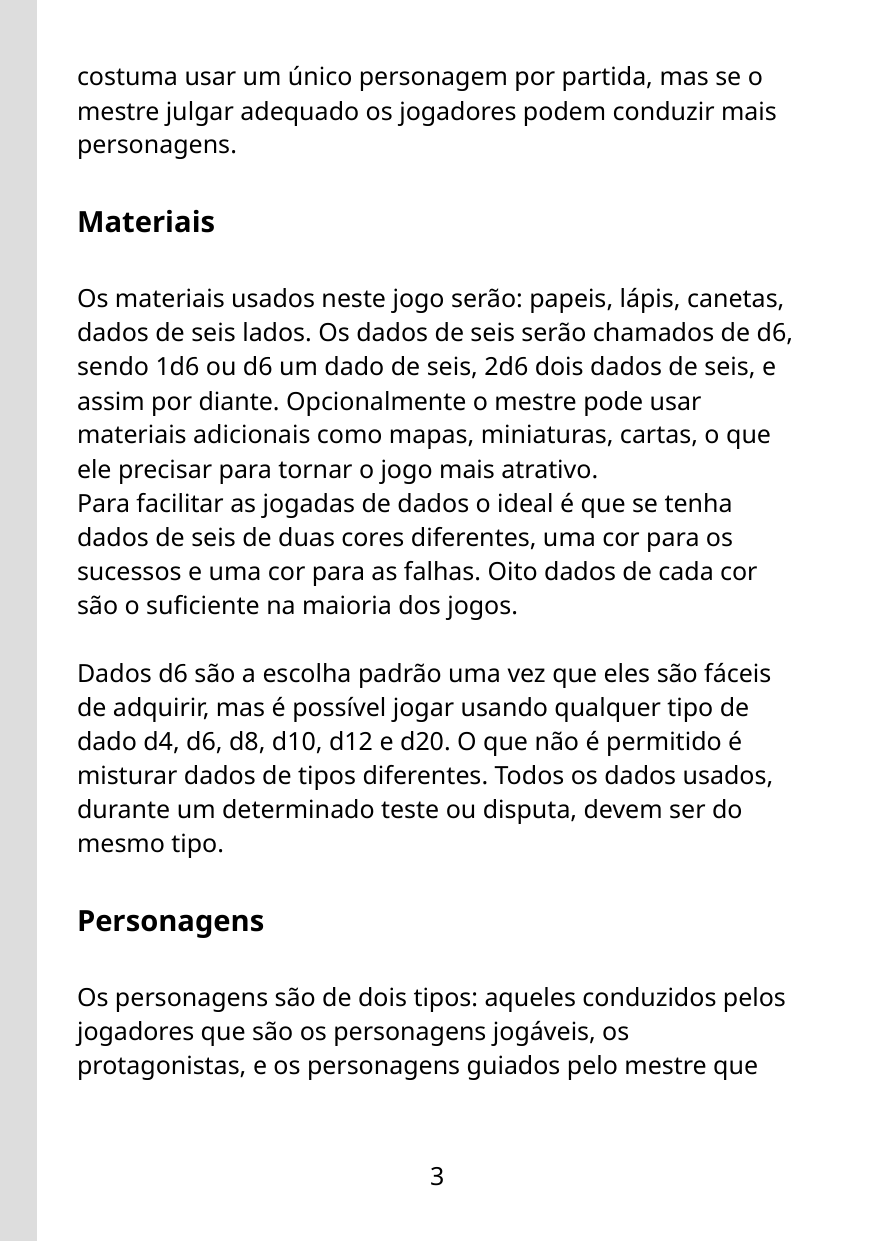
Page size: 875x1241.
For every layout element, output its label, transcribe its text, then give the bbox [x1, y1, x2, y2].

subtitle Personagens [77, 900, 797, 940]
subtitle Materiais [77, 201, 797, 241]
text Os personagens são de dois tipos: aqueles conduzidos pelos jogadores que são os personagens jogáveis, os protagonistas, e os personagens guiados pelo mestre que [77, 980, 797, 1082]
text Dados d6 são a escolha padrão uma vez que eles são fáceis de adquirir, mas é possível jogar usando qualquer tipo de dado d4, d6, d8, d10, d12 e d20. O que não é permitido é misturar dados de tipos diferentes. Todos os dados usados, durante um determinado teste ou disputa, devem ser do mesmo tipo. [77, 656, 797, 860]
text Os materiais usados neste jogo serão: papeis, lápis, canetas, dados de seis lados. Os dados de seis serão chamados de d6, sendo 1d6 ou d6 um dado de seis, 2d6 dois dados de seis, e assim por diante. Opcionalmente o mestre pode usar materiais adicionais como mapas, miniaturas, cartas, o que ele precisar para tornar o jogo mais atrativo. [77, 281, 797, 485]
text costuma usar um único personagem por partida, mas se o mestre julgar adequado os jogadores podem conduzir mais personagens. [77, 59, 797, 161]
text Para facilitar as jogadas de dados o ideal é que se tenha dados de seis de duas cores diferentes, uma cor para os sucessos e uma cor para as falhas. Oito dados de cada cor são o suficiente na maioria dos jogos. [77, 485, 797, 622]
